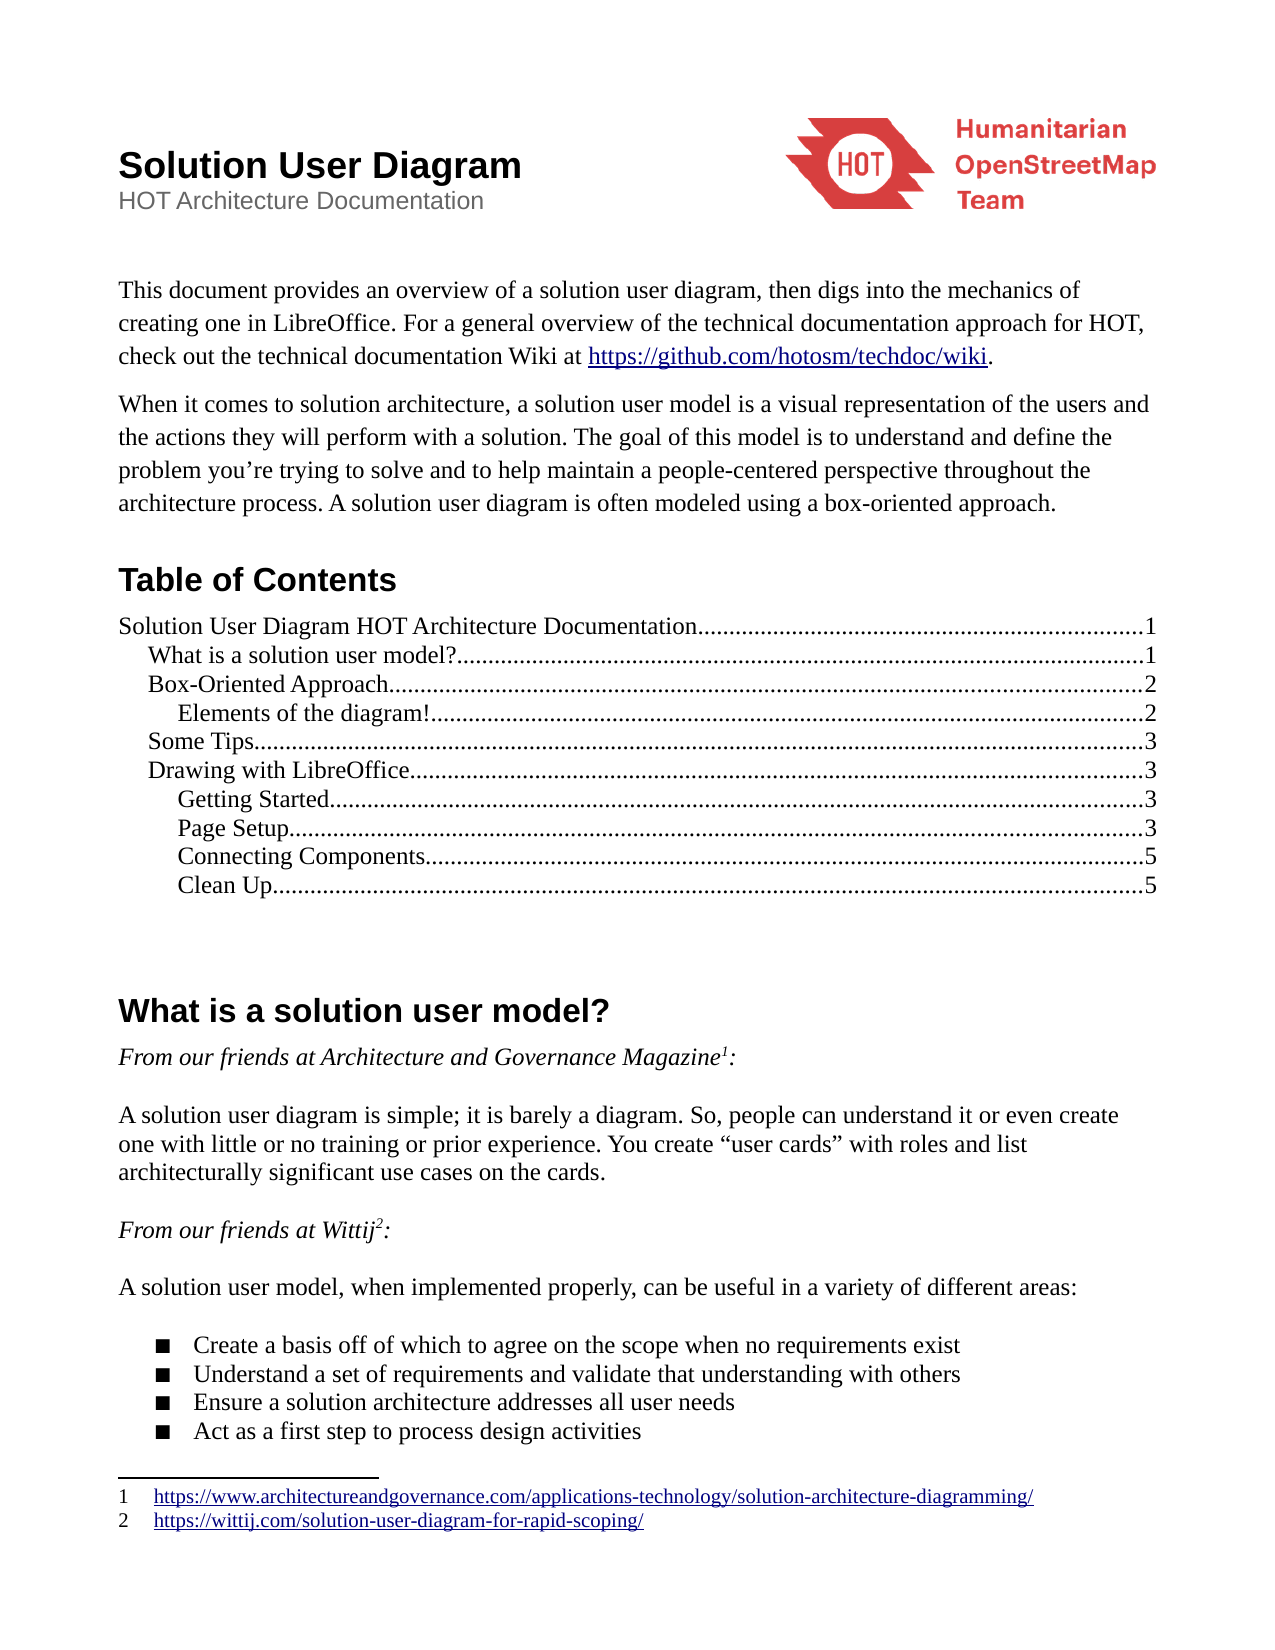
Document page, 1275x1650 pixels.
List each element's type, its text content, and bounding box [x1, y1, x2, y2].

text What is a solution user model? 1 [148, 640, 1157, 669]
list Create a basis off of which to agree on the scope when no requirements exist [156, 1330, 1157, 1359]
list Understand a set of requirements and validate that understanding with others [156, 1359, 1157, 1387]
list Ensure a solution architecture addresses all user needs [156, 1387, 1157, 1416]
text https://www.architectureandgovernance.com/applications-technology/solution-architecture-diagramming/ [118, 1484, 1157, 1508]
subtitle Table of Contents [118, 560, 1157, 599]
text A solution user diagram is simple; it is barely a diagram. So, people can understand it or even create one with little or no training or prior experience. You create “user cards” with roles and list architecturally significant use cases on the cards. [118, 1100, 1157, 1186]
text This document provides an overview of a solution user diagram, then digs into the mechanics of creating one in LibreOffice. For a general overview of the technical documentation approach for HOT, check out the technical documentation Wiki at https://github.com/hotosm/techdoc/wiki. [118, 275, 1157, 370]
text Solution User Diagram HOT Architecture Documentation 1 [118, 611, 1157, 640]
text Clean Up 5 [177, 870, 1157, 899]
subtitle Solution User Diagram HOT Architecture Documentation [118, 143, 1157, 215]
text From our friends at Wittij: [118, 1215, 1157, 1244]
text When it comes to solution architecture, a solution user model is a visual representation of the users and the actions they will perform with a solution. The goal of this model is to understand and define the problem you’re trying to solve and to help maintain a people-centered perspective throughout the architecture process. A solution user diagram is often modeled using a box-oriented approach. [118, 389, 1157, 517]
text Some Tips 3 [148, 726, 1157, 755]
text Elements of the diagram! 2 [177, 698, 1157, 726]
text https://wittij.com/solution-user-diagram-for-rapid-scoping/ [118, 1508, 1157, 1532]
text Drawing with LibreOffice 3 [148, 755, 1157, 784]
text From our friends at Architecture and Governance Magazine: [118, 1042, 1157, 1100]
text Connecting Components 5 [177, 841, 1157, 870]
text Box-Oriented Approach 2 [148, 669, 1157, 698]
picture [785, 118, 1157, 209]
subtitle What is a solution user model? [118, 991, 1157, 1030]
text Getting Started 3 [177, 784, 1157, 813]
text A solution user model, when implemented properly, can be useful in a variety of different areas: [118, 1272, 1157, 1301]
text Page Setup 3 [177, 813, 1157, 841]
list Act as a first step to process design activities [156, 1416, 1157, 1445]
